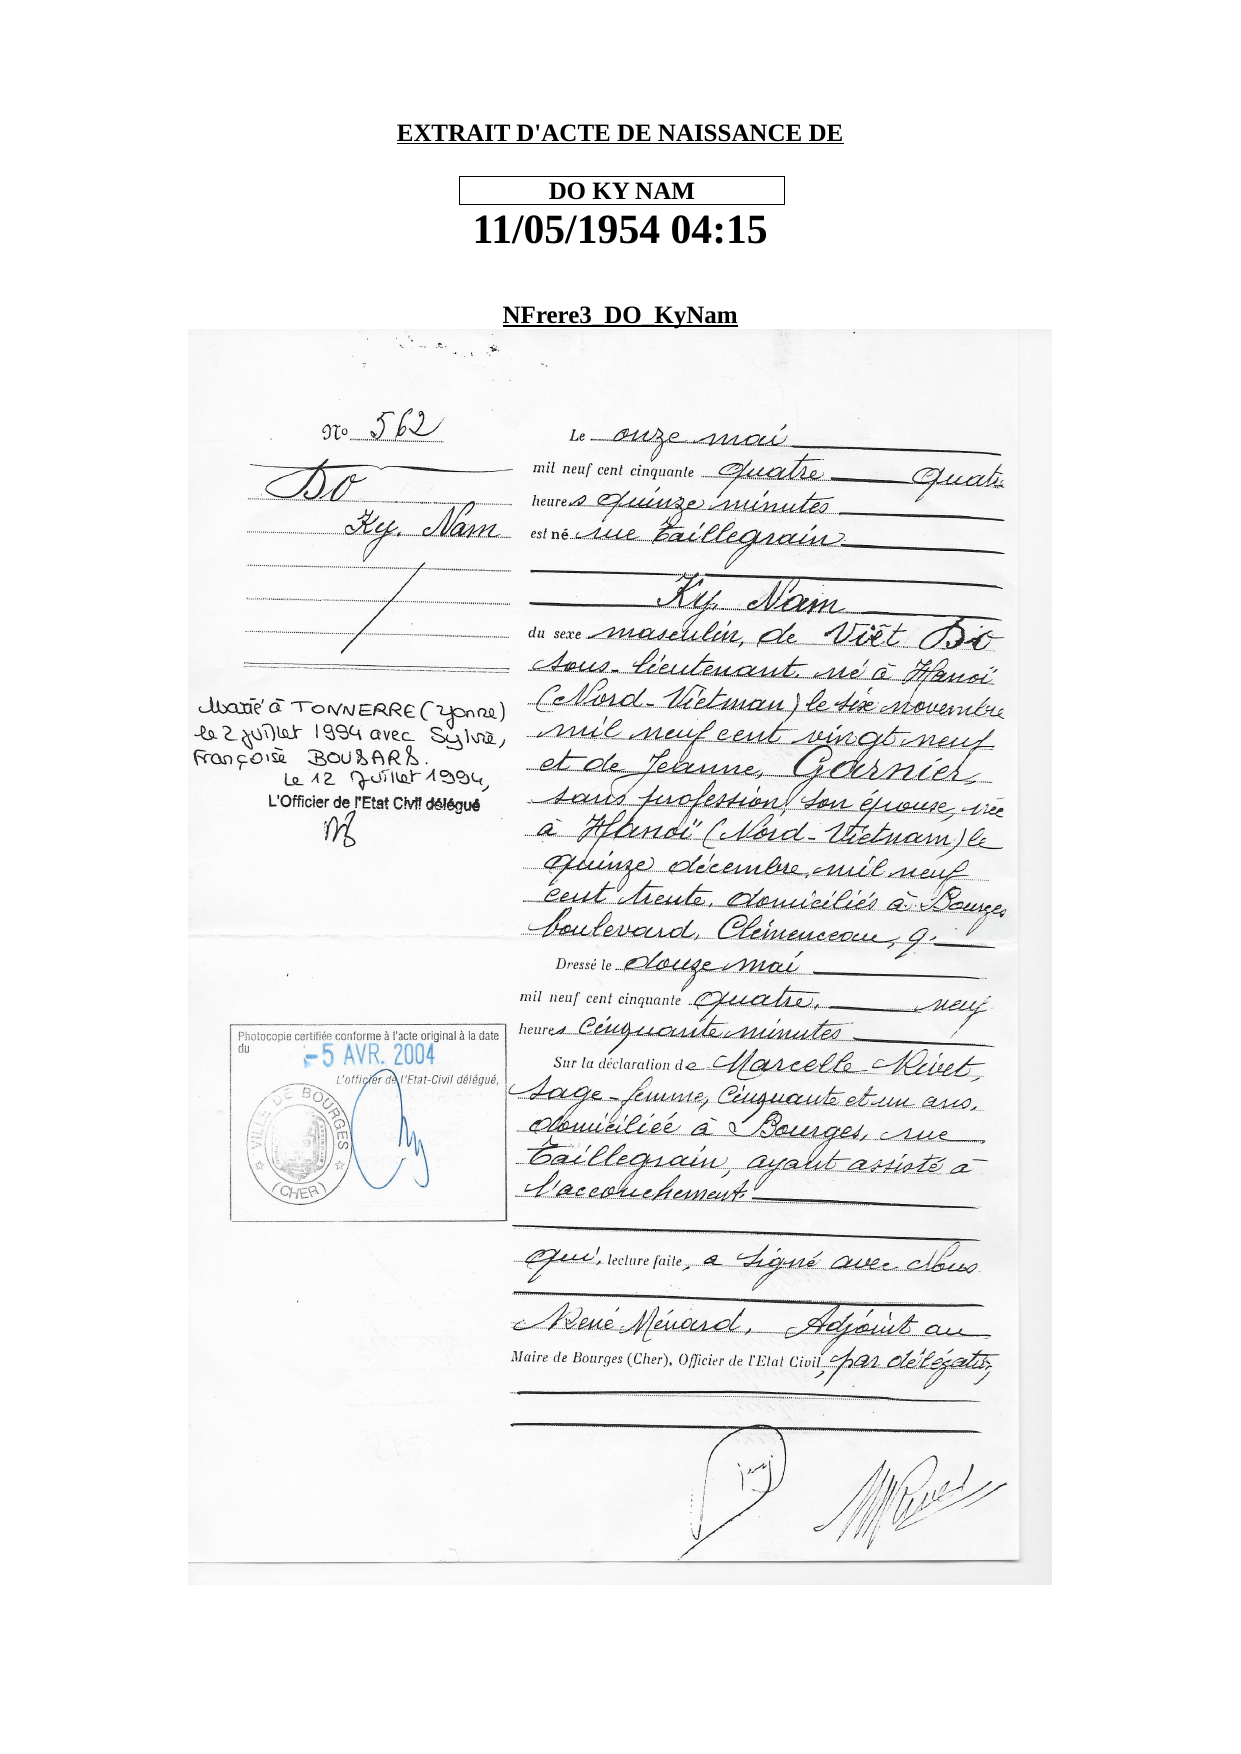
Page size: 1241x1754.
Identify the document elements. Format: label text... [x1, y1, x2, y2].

text DO KY NAM [460, 177, 784, 204]
picture [188, 329, 1052, 1585]
text EXTRAIT D'ACTE DE NAISSANCE DE [118, 118, 1122, 147]
text 11/05/1954 04:15 [118, 204, 1122, 252]
text NFrere3_DO_KyNam [118, 300, 1122, 329]
